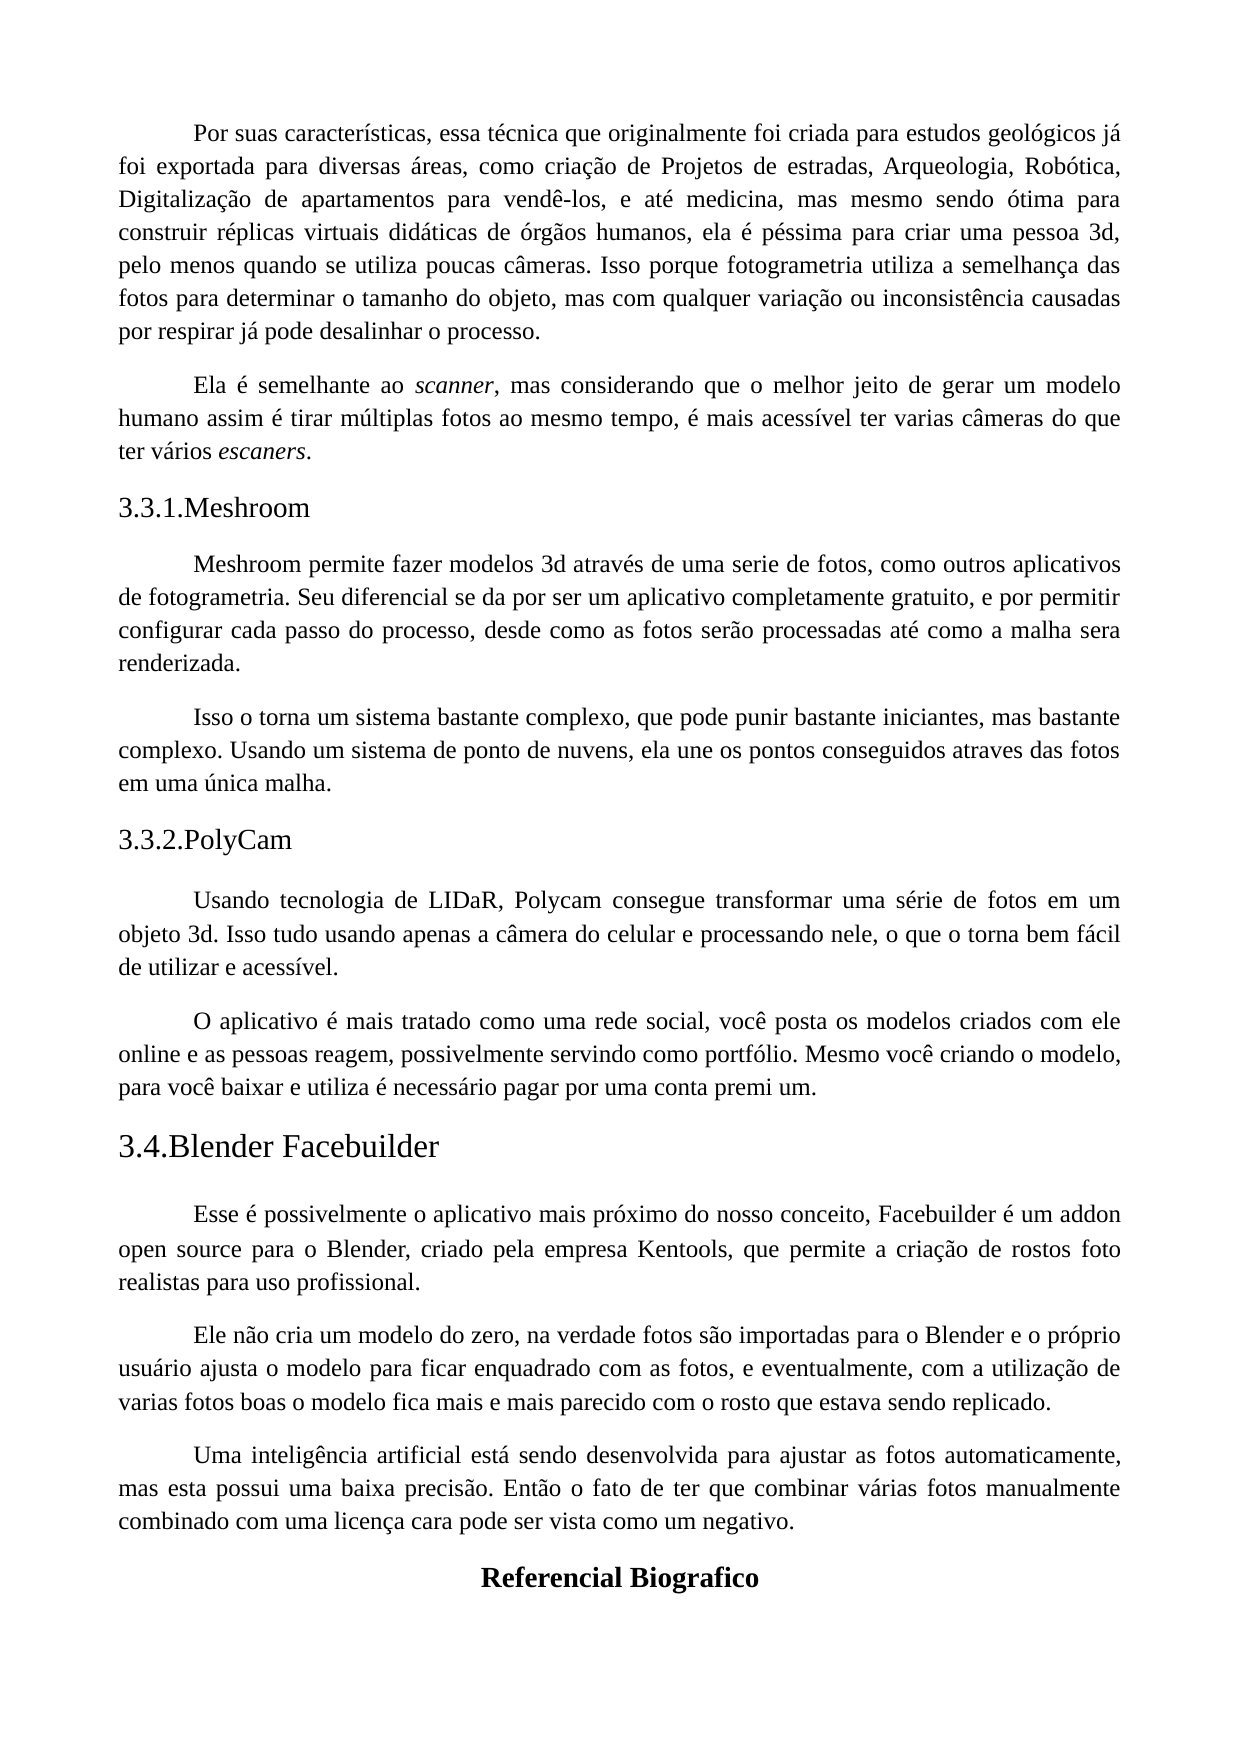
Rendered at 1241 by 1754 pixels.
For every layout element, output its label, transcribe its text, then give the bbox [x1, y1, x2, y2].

text Usando tecnologia de LIDaR, Polycam consegue transformar uma série de fotos em um objeto 3d. Isso tudo usando apenas a câmera do celular e processando nele, o que o torna bem fácil de utilizar e acessível. [118, 882, 1122, 981]
text Referencial Biografico [118, 1560, 1122, 1594]
text Ele não cria um modelo do zero, na verdade fotos são importadas para o Blender e o próprio usuário ajusta o modelo para ficar enquadrado com as fotos, e eventualmente, com a utilização de varias fotos boas o modelo fica mais e mais parecido com o rosto que estava sendo replicado. [118, 1321, 1122, 1415]
text 3.3.2.PolyCam [118, 822, 1122, 856]
text Meshroom permite fazer modelos 3d através de uma serie de fotos, como outros aplicativos de fotogrametria. Seu diferencial se da por ser um aplicativo completamente gratuito, e por permitir configurar cada passo do processo, desde como as fotos serão processadas até como a malha sera renderizada. [118, 549, 1122, 677]
text Uma inteligência artificial está sendo desenvolvida para ajustar as fotos automaticamente, mas esta possui uma baixa precisão. Então o fato de ter que combinar várias fotos manualmente combinado com uma licença cara pode ser vista como um negativo. [118, 1440, 1122, 1535]
text Esse é possivelmente o aplicativo mais próximo do nosso conceito, Facebuilder é um addon open source para o Blender, criado pela empresa Kentools, que permite a criação de rostos foto realistas para uso profissional. [118, 1191, 1122, 1295]
text Isso o torna um sistema bastante complexo, que pode punir bastante iniciantes, mas bastante complexo. Usando um sistema de ponto de nuvens, ela une os pontos conseguidos atraves das fotos em uma única malha. [118, 702, 1122, 797]
text Por suas características, essa técnica que originalmente foi criada para estudos geológicos já foi exportada para diversas áreas, como criação de Projetos de estradas, Arqueologia, Robótica, Digitalização de apartamentos para vendê-los, e até medicina, mas mesmo sendo ótima para construir réplicas virtuais didáticas de órgãos humanos, ela é péssima para criar uma pessoa 3d, pelo menos quando se utiliza poucas câmeras. Isso porque fotogrametria utiliza a semelhança das fotos para determinar o tamanho do objeto, mas com qualquer variação ou inconsistência causadas por respirar já pode desalinhar o processo. [118, 118, 1122, 345]
text 3.3.1.Meshroom [118, 490, 1122, 523]
text Ela é semelhante ao scanner, mas considerando que o melhor jeito de gerar um modelo humano assim é tirar múltiplas fotos ao mesmo tempo, é mais acessível ter varias câmeras do que ter vários escaners. [118, 370, 1122, 465]
text O aplicativo é mais tratado como uma rede social, você posta os modelos criados com ele online e as pessoas reagem, possivelmente servindo como portfólio. Mesmo você criando o modelo, para você baixar e utiliza é necessário pagar por uma conta premi um. [118, 1006, 1122, 1101]
text 3.4.Blender Facebuilder [118, 1126, 1122, 1164]
